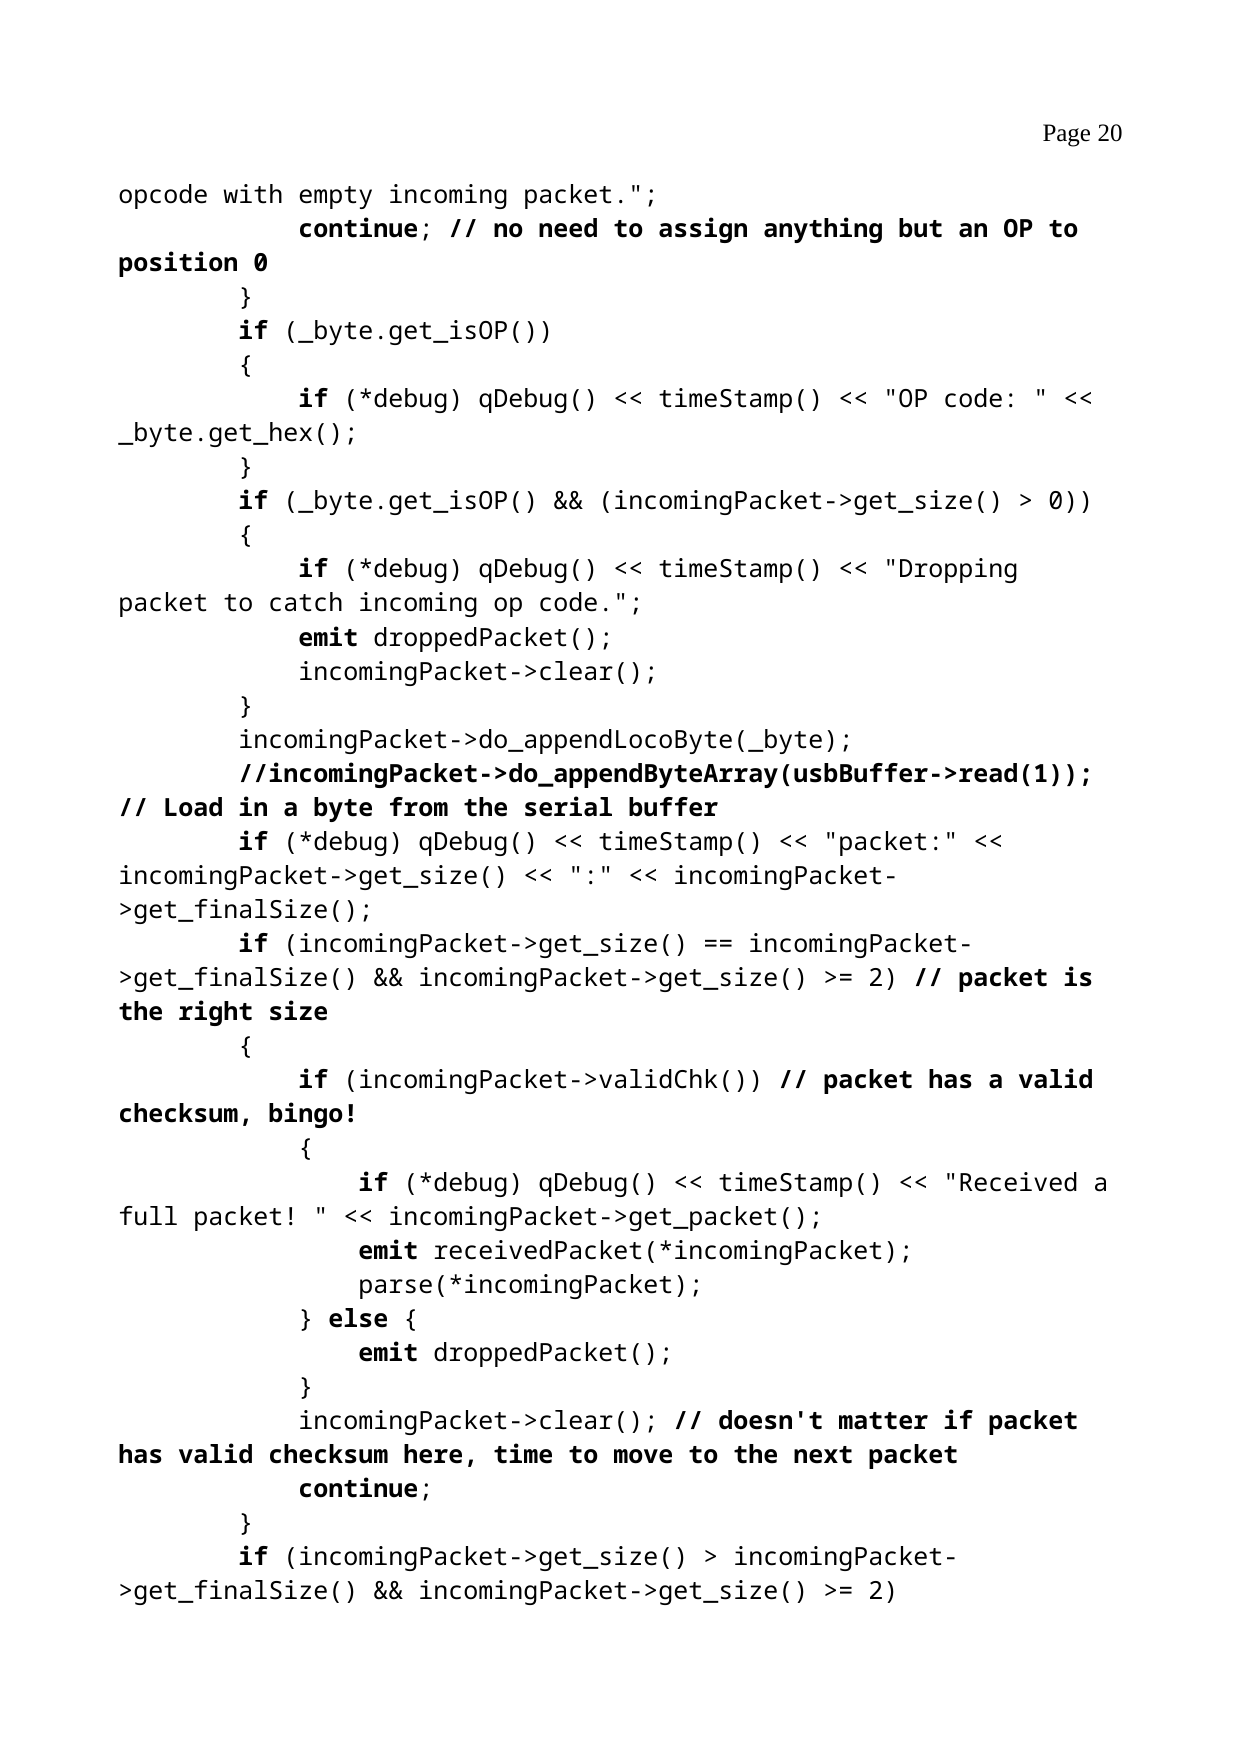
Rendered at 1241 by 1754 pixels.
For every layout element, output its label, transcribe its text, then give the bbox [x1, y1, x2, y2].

text incomingPacket->do_appendLocoByte(_byte); [118, 721, 1122, 755]
text if (*debug) qDebug() << timeStamp() << "Received a full packet! " << incomingPacket->get_packet(); [118, 1164, 1122, 1232]
text } [118, 1368, 1122, 1403]
text if (_byte.get_isOP() && (incomingPacket->get_size() > 0)) [118, 483, 1122, 517]
text if (*debug) qDebug() << timeStamp() << "Dropping packet to catch incoming op code."; [118, 551, 1122, 619]
text } else { [118, 1300, 1122, 1334]
text incomingPacket->clear(); [118, 653, 1122, 687]
text } [118, 687, 1122, 721]
text if (incomingPacket->get_size() == incomingPacket->get_finalSize() && incomingPacket->get_size() >= 2) // packet is the right size [118, 926, 1122, 1028]
text { [118, 347, 1122, 381]
text if (incomingPacket->get_size() > incomingPacket->get_finalSize() && incomingPacket->get_size() >= 2) [118, 1539, 1122, 1607]
text emit droppedPacket(); [118, 619, 1122, 653]
text if (incomingPacket->validChk()) // packet has a valid checksum, bingo! [118, 1062, 1122, 1130]
text if (*debug) qDebug() << timeStamp() << "packet:" << incomingPacket->get_size() << ":" << incomingPacket->get_finalSize(); [118, 823, 1122, 926]
text emit receivedPacket(*incomingPacket); [118, 1232, 1122, 1266]
text } [118, 1505, 1122, 1539]
text { [118, 1028, 1122, 1062]
text { [118, 1130, 1122, 1164]
text continue; [118, 1471, 1122, 1505]
text } [118, 278, 1122, 313]
text } [118, 449, 1122, 483]
text parse(*incomingPacket); [118, 1266, 1122, 1300]
text if (*debug) qDebug() << timeStamp() << "OP code: " << _byte.get_hex(); [118, 381, 1122, 449]
text continue; // no need to assign anything but an OP to position 0 [118, 210, 1122, 278]
text emit droppedPacket(); [118, 1334, 1122, 1368]
text { [118, 517, 1122, 551]
text opcode with empty incoming packet."; [118, 176, 1122, 210]
text if (_byte.get_isOP()) [118, 313, 1122, 347]
text //incomingPacket->do_appendByteArray(usbBuffer->read(1)); // Load in a byte from the serial buffer [118, 755, 1122, 823]
text incomingPacket->clear(); // doesn't matter if packet has valid checksum here, time to move to the next packet [118, 1403, 1122, 1471]
